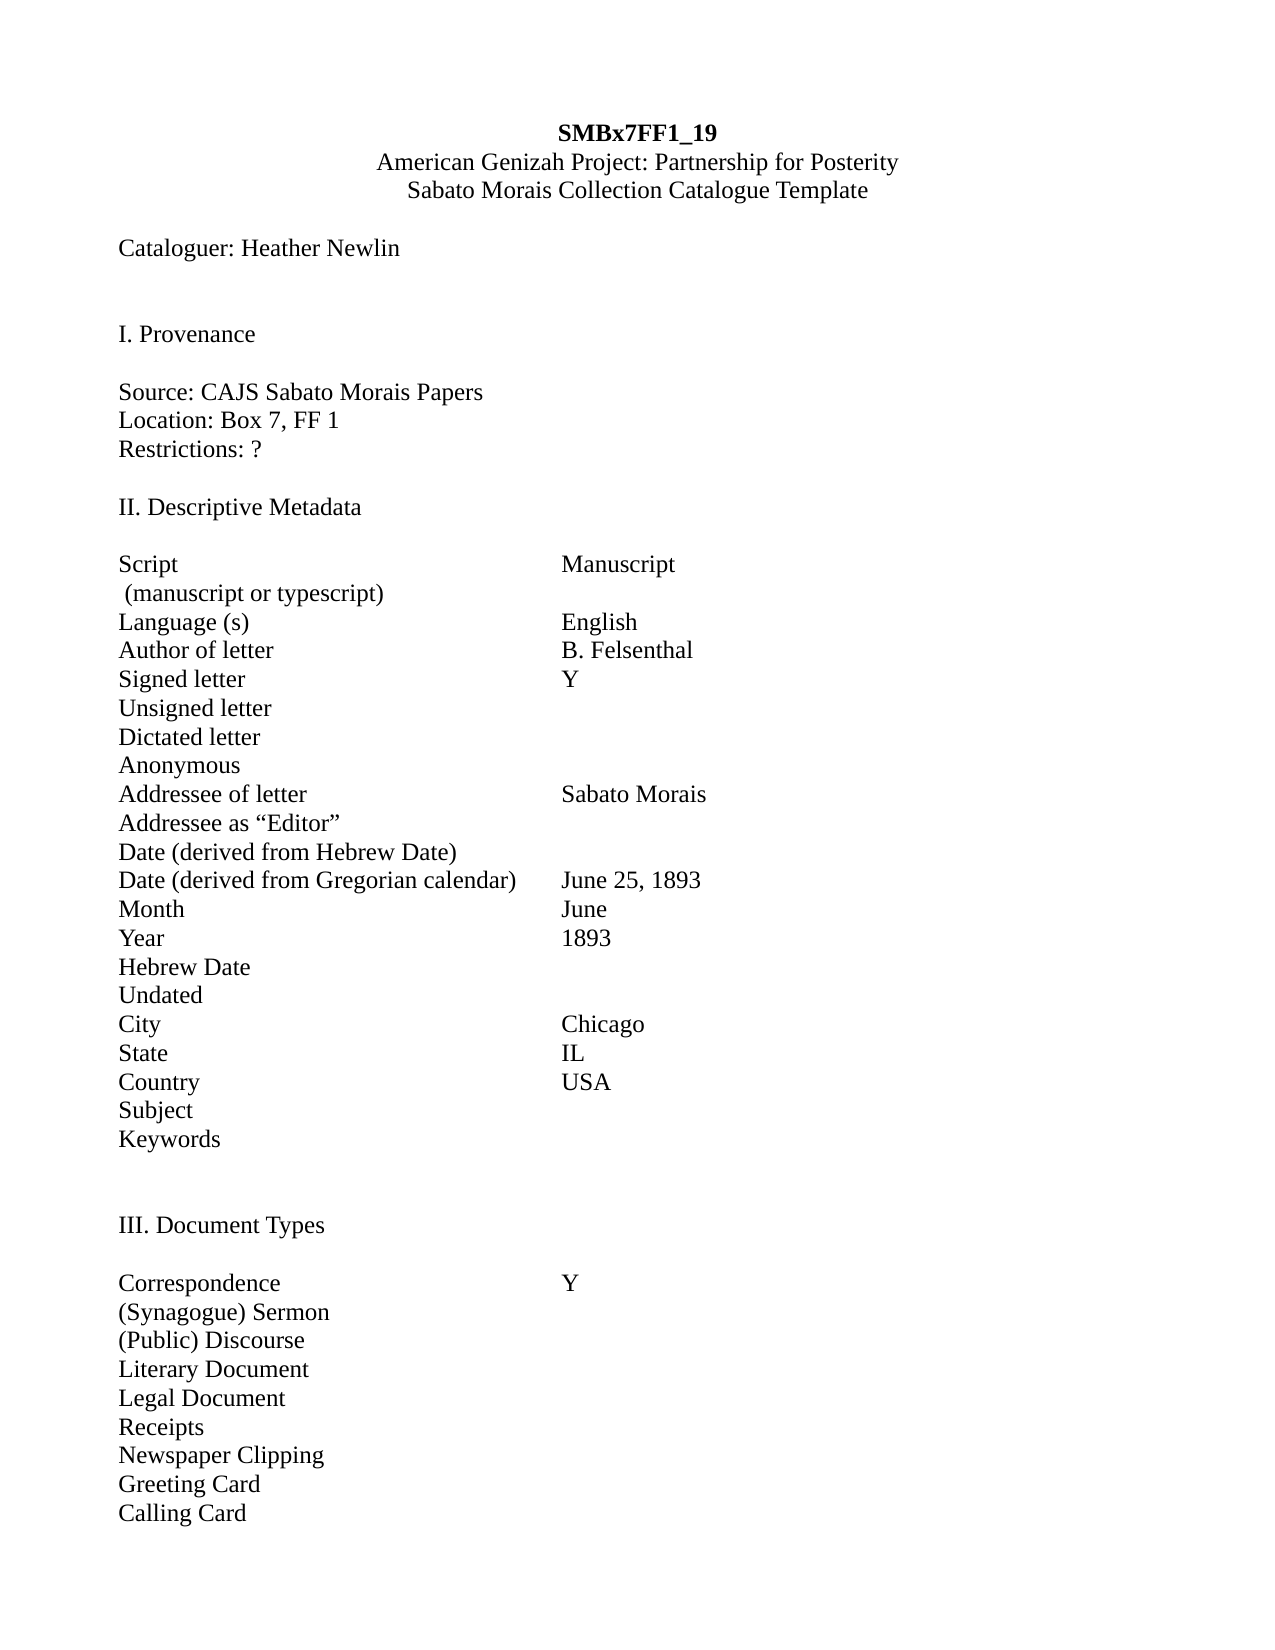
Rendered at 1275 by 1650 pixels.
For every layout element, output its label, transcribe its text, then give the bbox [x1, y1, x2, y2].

text Date (derived from Gregorian calendar) June 25, 1893 [118, 866, 1157, 894]
text Date (derived from Hebrew Date) [118, 837, 1157, 866]
text Addressee as “Editor” [118, 808, 1157, 837]
text Greeting Card [118, 1469, 1157, 1498]
text (Synagogue) Sermon [118, 1297, 1157, 1326]
text Addressee of letter Sabato Morais [118, 779, 1157, 808]
text Unsigned letter [118, 693, 1157, 722]
text Location: Box 7, FF 1 [118, 406, 1157, 434]
text Legal Document [118, 1383, 1157, 1412]
text Signed letter Y [118, 664, 1157, 693]
text (Public) Discourse [118, 1326, 1157, 1354]
text Country USA [118, 1067, 1157, 1096]
text Literary Document [118, 1354, 1157, 1383]
text Language (s) English [118, 607, 1157, 636]
text Newspaper Clipping [118, 1441, 1157, 1469]
text Sabato Morais Collection Catalogue Template [118, 176, 1157, 204]
text Subject [118, 1096, 1157, 1124]
text Month June [118, 894, 1157, 923]
text (manuscript or typescript) [118, 578, 1157, 607]
text Undated [118, 981, 1157, 1009]
text Anonymous [118, 751, 1157, 779]
text Author of letter B. Felsenthal [118, 636, 1157, 664]
text SMBx7FF1_19 [118, 118, 1157, 147]
text Cataloguer: Heather Newlin [118, 233, 1157, 262]
text Receipts [118, 1412, 1157, 1441]
text Year 1893 [118, 923, 1157, 952]
text City Chicago [118, 1009, 1157, 1038]
text Calling Card [118, 1498, 1157, 1527]
text State IL [118, 1038, 1157, 1067]
text Correspondence Y [118, 1268, 1157, 1297]
text II. Descriptive Metadata [118, 492, 1157, 521]
text Keywords [118, 1124, 1157, 1153]
text American Genizah Project: Partnership for Posterity [118, 147, 1157, 176]
text Script Manuscript [118, 549, 1157, 578]
text Dictated letter [118, 722, 1157, 751]
text Hebrew Date [118, 952, 1157, 981]
text Source: CAJS Sabato Morais Papers [118, 377, 1157, 406]
text Restrictions: ? [118, 434, 1157, 463]
text I. Provenance [118, 319, 1157, 348]
text III. Document Types [118, 1211, 1157, 1239]
